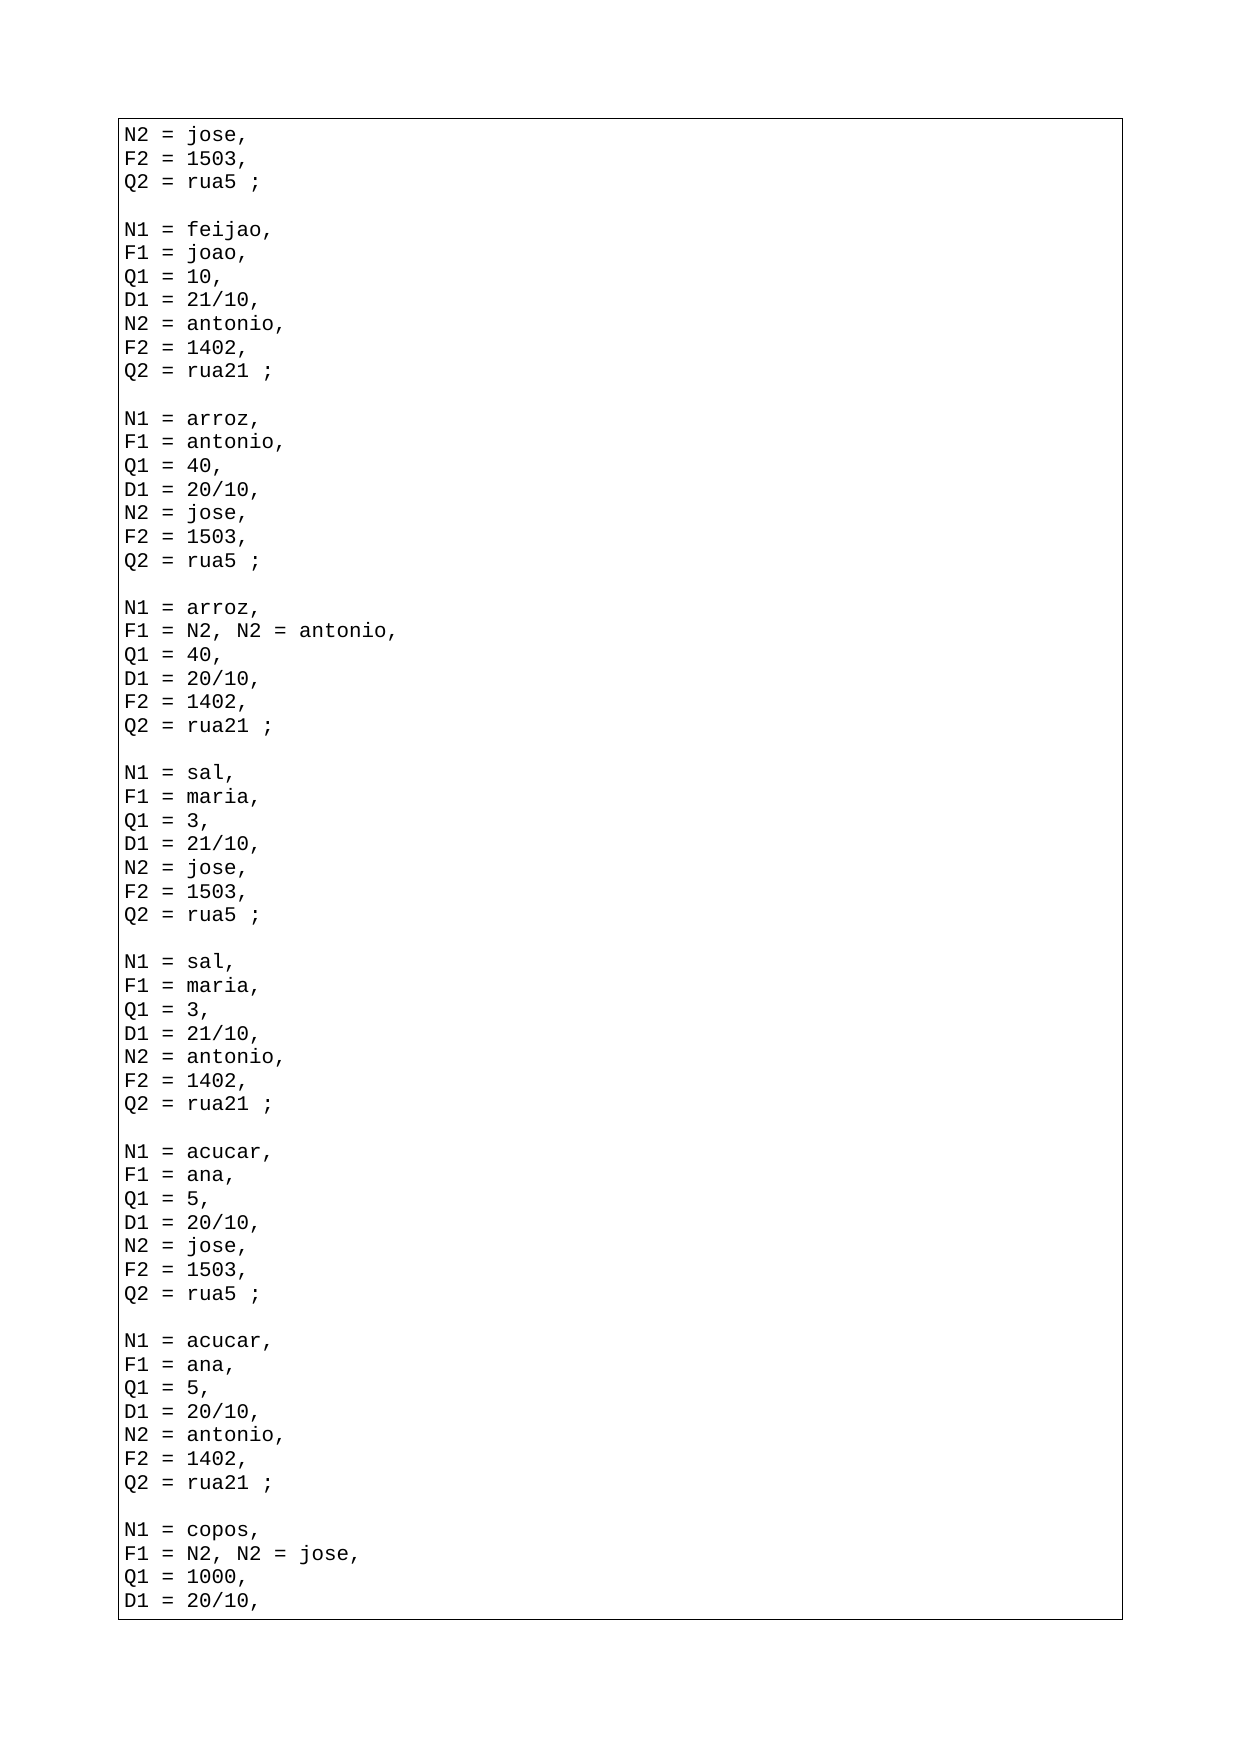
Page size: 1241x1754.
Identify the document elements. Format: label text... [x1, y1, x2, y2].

table_cell N2 = jose, F2 = 1503, Q2 = rua5 ; N1 = feijao, F1 = joao, Q1 = 10, D1 = 21/10, N2 = antonio, F2 = 1402, Q2 = rua21 ; N1 = arroz, F1 = antonio, Q1 = 40, D1 = 20/10, N2 = jose, F2 = 1503, Q2 = rua5 ; N1 = arroz, F1 = N2, N2 = antonio, Q1 = 40, D1 = 20/10, F2 = 1402, Q2 = rua21 ; N1 = sal, F1 = maria, Q1 = 3, D1 = 21/10, N2 = jose, F2 = 1503, Q2 = rua5 ; N1 = sal, F1 = maria, Q1 = 3, D1 = 21/10, N2 = antonio, F2 = 1402, Q2 = rua21 ; N1 = acucar, F1 = ana, Q1 = 5, D1 = 20/10, N2 = jose, F2 = 1503, Q2 = rua5 ; N1 = acucar, F1 = ana, Q1 = 5, D1 = 20/10, N2 = antonio, F2 = 1402, Q2 = rua21 ; N1 = copos, F1 = N2, N2 = jose, Q1 = 1000, D1 = 20/10, [119, 119, 1122, 1619]
